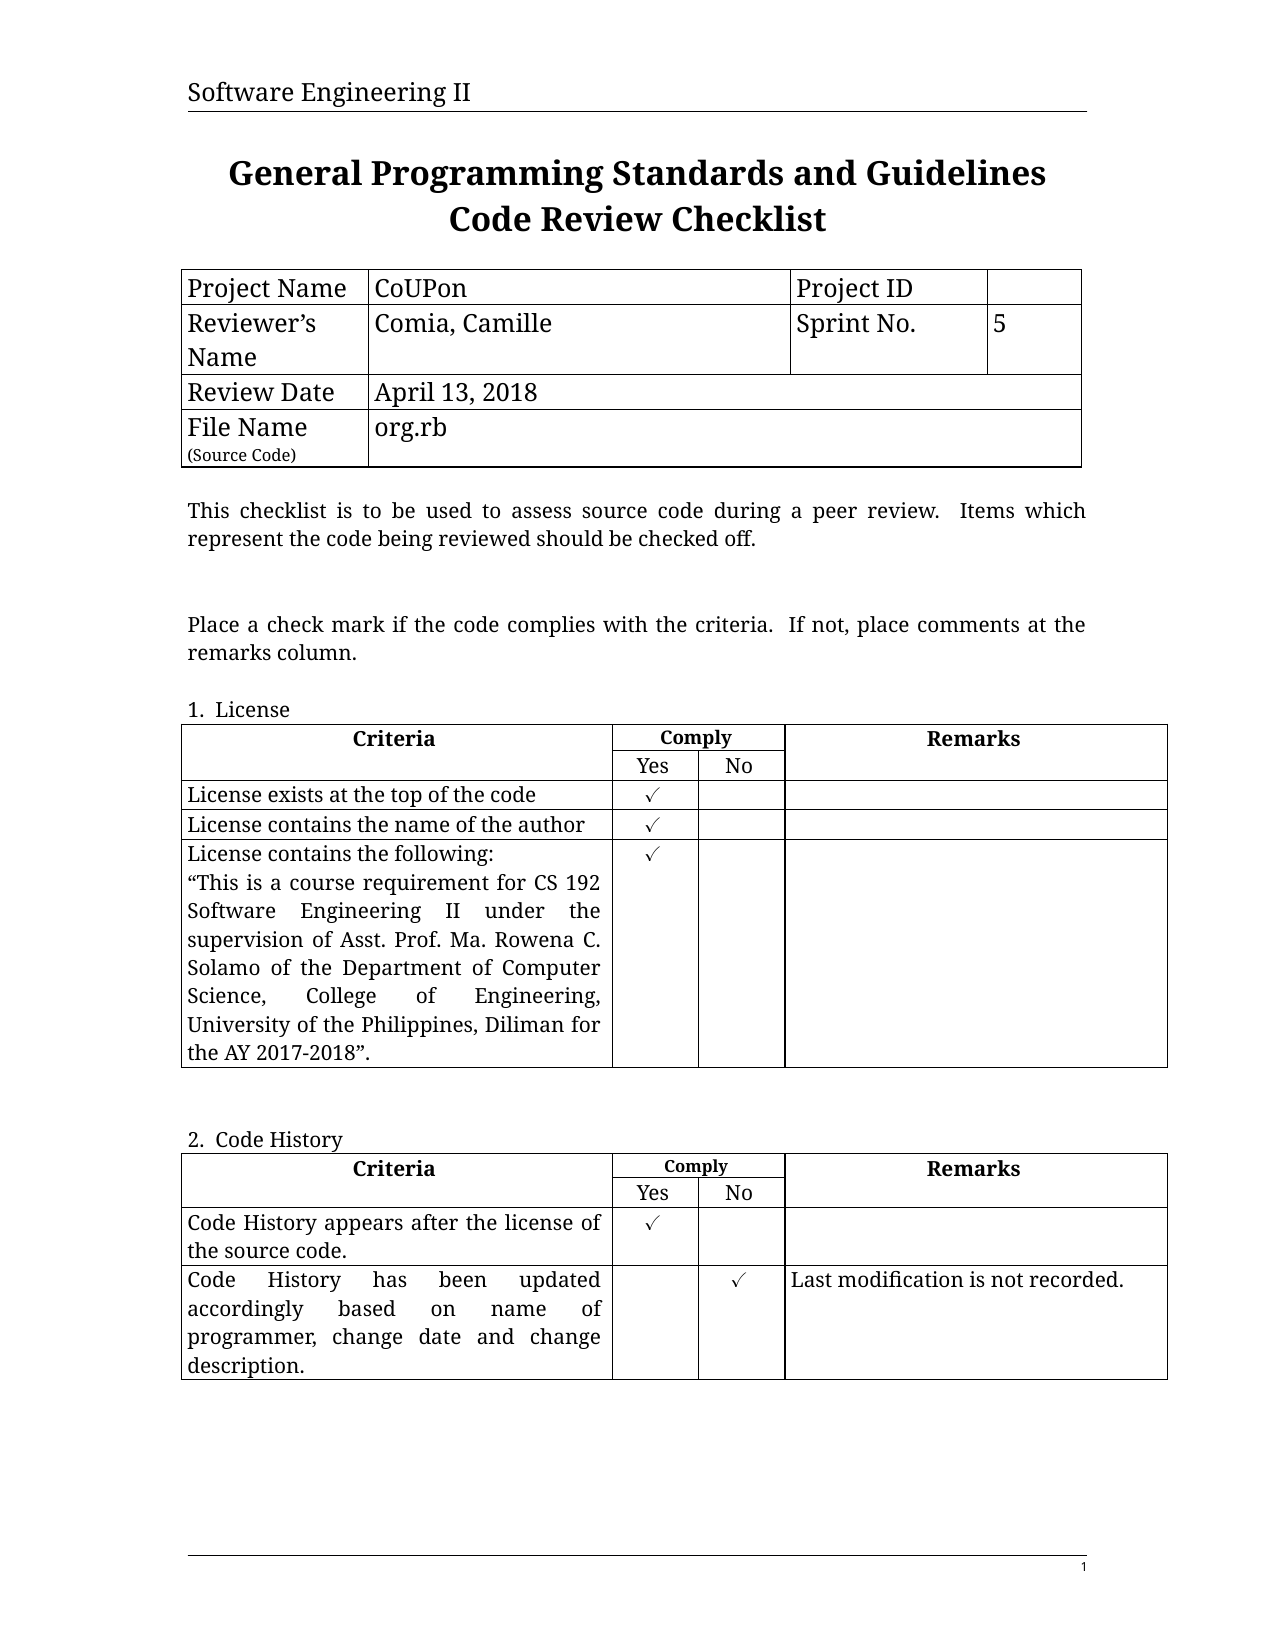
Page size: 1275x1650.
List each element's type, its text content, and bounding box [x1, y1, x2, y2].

table_header Comply [613, 725, 784, 750]
table_cell ✓ [613, 781, 698, 809]
table_header Remarks [786, 1154, 1167, 1207]
table_cell [786, 1208, 1167, 1264]
table_cell Reviewer’s Name [182, 305, 368, 373]
table_header Criteria [182, 725, 612, 779]
table_header Project Name [182, 270, 368, 304]
table_cell April 13, 2018 [369, 375, 1081, 409]
table_header CoUPon [369, 270, 790, 304]
text 2. Code History [187, 1125, 1087, 1153]
table_cell File Name (Source Code) [182, 410, 368, 466]
table_cell ✓ [613, 810, 698, 838]
table_cell Last modification is not recorded. [786, 1266, 1167, 1379]
table_cell Yes [613, 1178, 698, 1207]
table_header Comply [613, 1154, 784, 1177]
text This checklist is to be used to assess source code during a peer review. Items which represent the code being reviewed should be checked off. [187, 496, 1087, 553]
table_cell [699, 810, 784, 838]
table_cell License exists at the top of the code [182, 781, 612, 809]
table_cell License contains the following: “This is a course requirement for CS 192 Software Engineering II under the supervision of Asst. Prof. Ma. Rowena C. Solamo of the Department of Computer Science, College of Engineering, University of the Philippines, Diliman for the AY 2017-2018”. [182, 840, 612, 1067]
table_cell [786, 810, 1167, 838]
table_cell License contains the name of the author [182, 810, 612, 838]
table_cell Code History appears after the license of the source code. [182, 1208, 612, 1264]
table_cell [699, 840, 784, 1067]
table_cell [613, 1266, 698, 1379]
table_cell ✓ [699, 1266, 784, 1379]
table_header [988, 270, 1081, 304]
table_cell [699, 781, 784, 809]
table_cell [786, 840, 1167, 1067]
table_header Remarks [786, 725, 1167, 779]
table_cell No [699, 1178, 784, 1207]
table_cell Yes [613, 751, 698, 779]
text Place a check mark if the code complies with the criteria. If not, place comments at the remarks column. [187, 610, 1087, 667]
table_cell Code History has been updated accordingly based on name of programmer, change date and change description. [182, 1266, 612, 1379]
table_cell Review Date [182, 375, 368, 409]
table_cell No [699, 751, 784, 779]
table_cell 5 [988, 305, 1081, 373]
text 1. License [187, 695, 1087, 723]
table_cell Comia, Camille [369, 305, 790, 373]
table_cell [786, 781, 1167, 809]
table_cell org.rb [369, 410, 1081, 466]
table_cell ✓ [613, 1208, 698, 1264]
table_cell [699, 1208, 784, 1264]
table_cell ✓ [613, 840, 698, 1067]
table_cell Sprint No. [791, 305, 987, 373]
table_header Criteria [182, 1154, 612, 1207]
table_header Project ID [791, 270, 987, 304]
text General Programming Standards and Guidelines Code Review Checklist [187, 150, 1087, 241]
